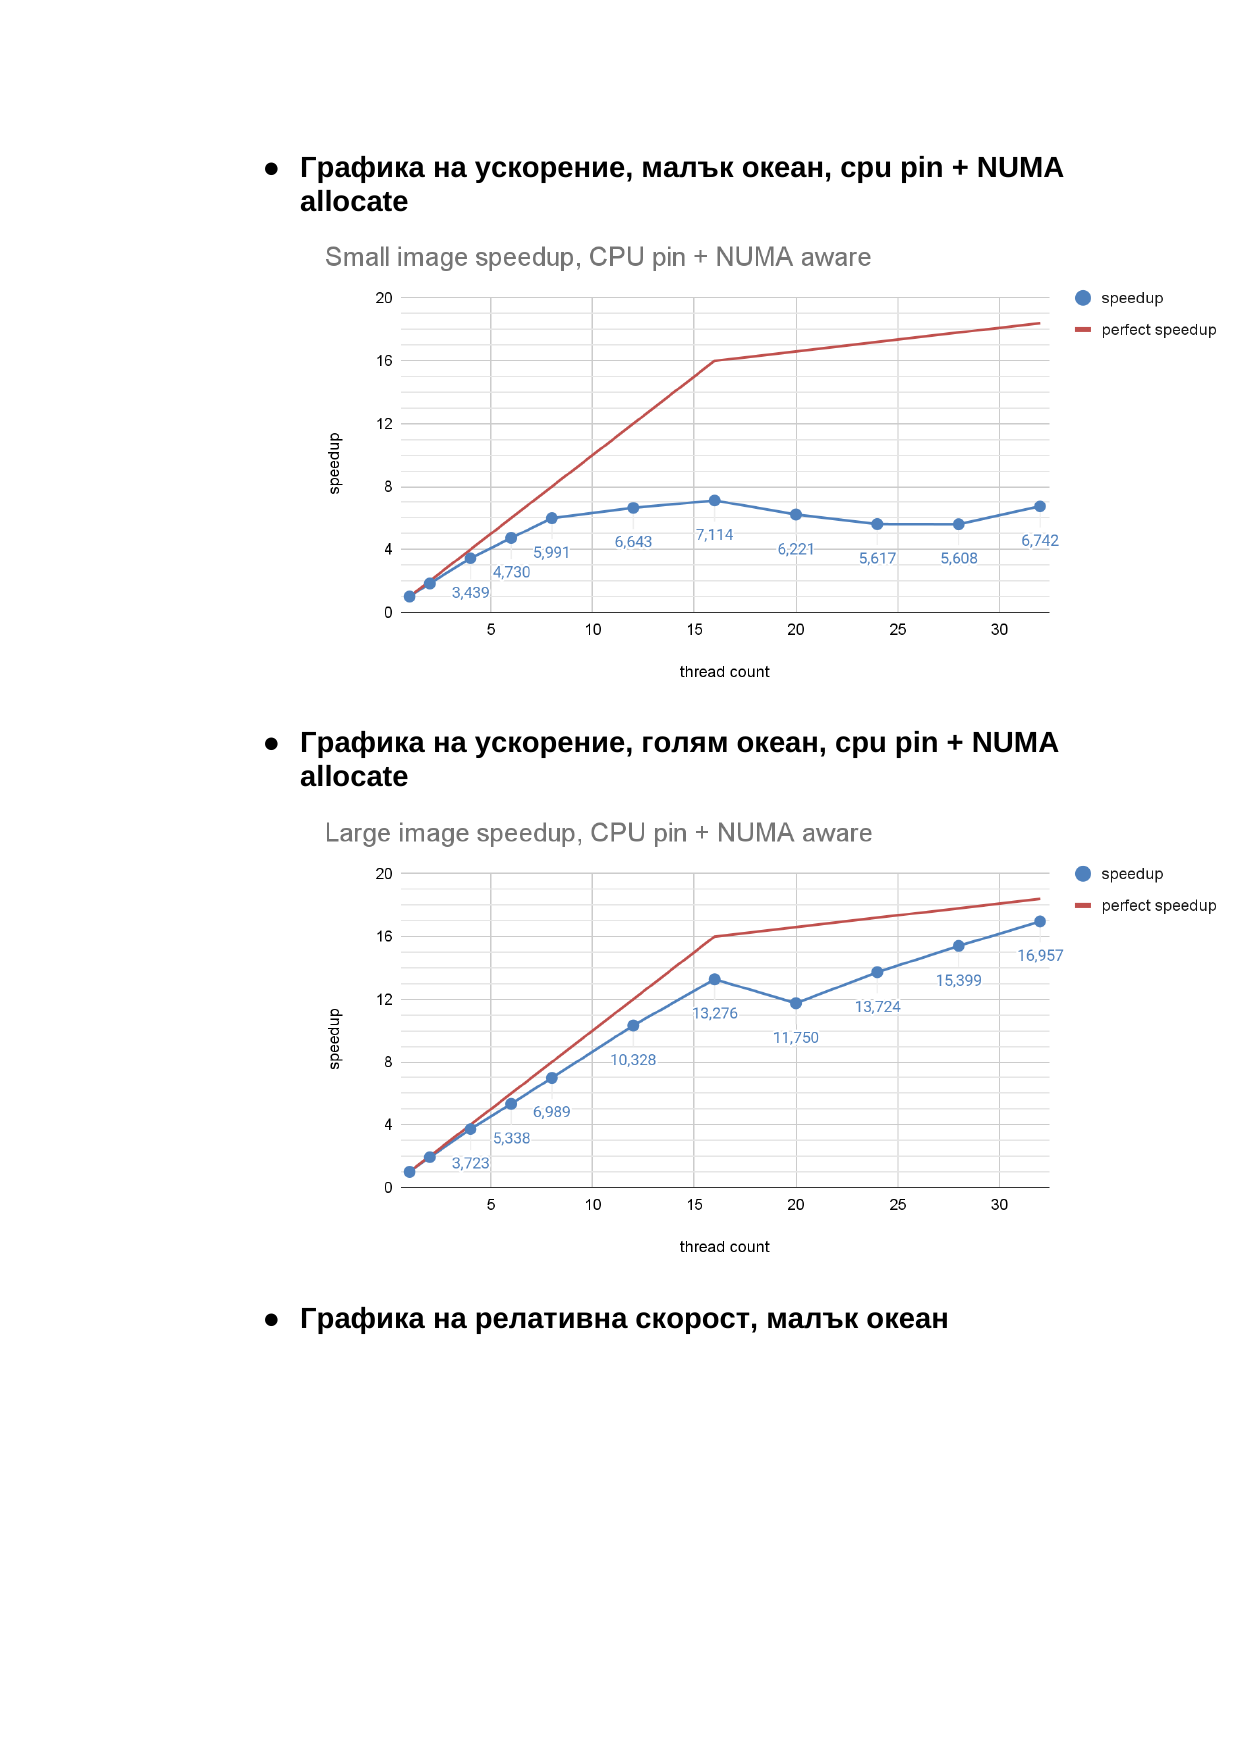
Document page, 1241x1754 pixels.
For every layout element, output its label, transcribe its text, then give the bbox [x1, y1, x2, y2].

list Графика на ускорение, голям океан, cpu pin + NUMA allocate [262, 725, 1090, 1280]
picture [300, 217, 1241, 705]
picture [300, 792, 1241, 1280]
list Графика на ускорение, малък океан, cpu pin + NUMA allocate [262, 150, 1090, 704]
list Графика на релативна скорост, малък океан [262, 1301, 1090, 1334]
